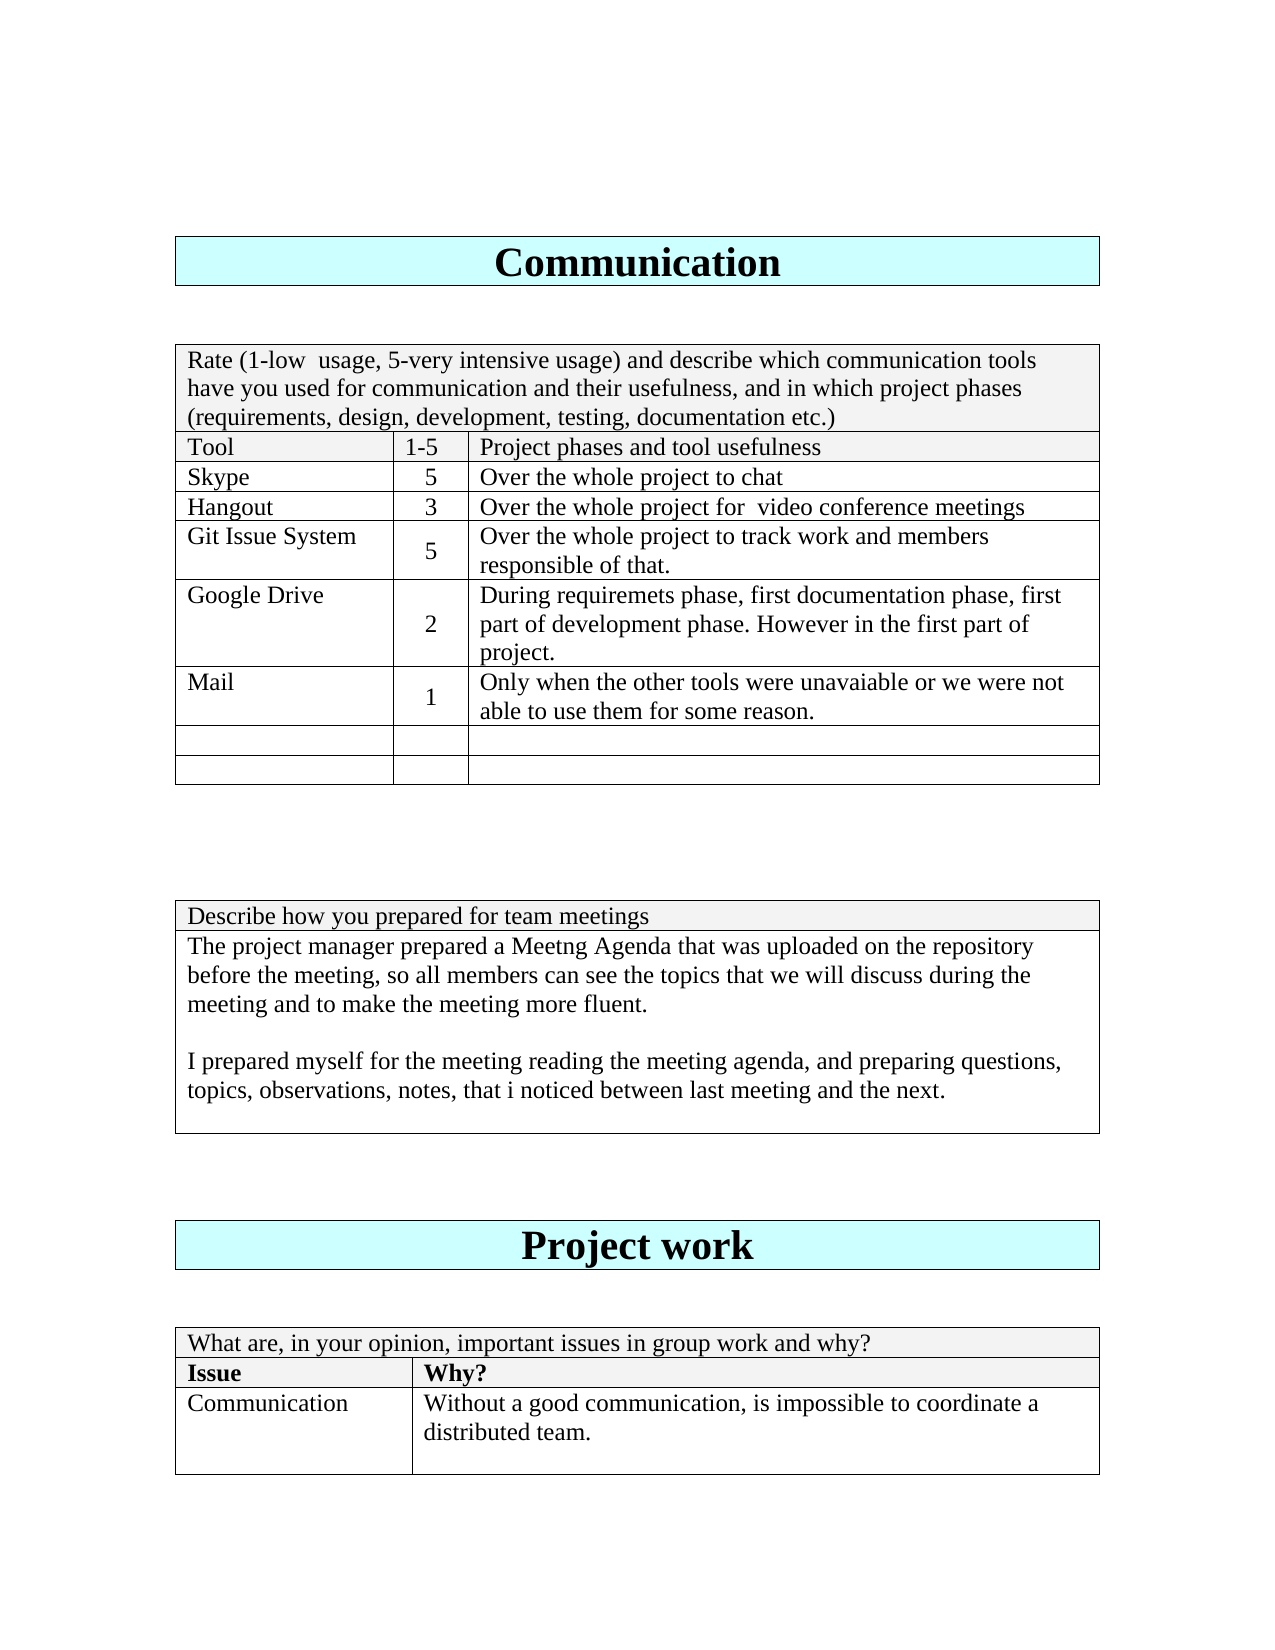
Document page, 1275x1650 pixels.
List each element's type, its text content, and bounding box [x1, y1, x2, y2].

table_cell Over the whole project for video conference meetings [469, 492, 1099, 520]
table_header Project work [176, 1221, 1099, 1269]
table_header Describe how you prepared for team meetings [176, 901, 1099, 930]
table_cell 1 [394, 667, 468, 725]
table_cell Over the whole project to track work and members responsible of that. [469, 521, 1099, 579]
table_cell Project phases and tool usefulness [469, 432, 1099, 461]
table_cell [394, 726, 468, 754]
table_cell [394, 756, 468, 784]
table_cell 5 [394, 521, 468, 579]
table_cell Git Issue System [176, 521, 393, 579]
table_cell Skype [176, 462, 393, 491]
table_cell The project manager prepared a Meetng Agenda that was uploaded on the repository before the meeting, so all members can see the topics that we will discuss during the meeting and to make the meeting more fluent. I prepared myself for the meeting reading the meeting agenda, and preparing questions, topics, observations, notes, that i noticed between last meeting and the next. [176, 931, 1099, 1132]
table_cell Mail [176, 667, 393, 725]
table_header Communication [176, 237, 1099, 285]
table_cell [469, 726, 1099, 754]
table_cell [176, 726, 393, 754]
table_header Rate (1-low usage, 5-very intensive usage) and describe which communication tools have you used for communication and their usefulness, and in which project phases (requirements, design, development, testing, documentation etc.) [176, 345, 1099, 431]
table_cell Communication [176, 1388, 412, 1474]
table_cell 3 [394, 492, 468, 520]
table_cell Tool [176, 432, 393, 461]
table_cell 2 [394, 580, 468, 666]
table_cell Only when the other tools were unavaiable or we were not able to use them for some reason. [469, 667, 1099, 725]
table_cell Hangout [176, 492, 393, 520]
table_cell Without a good communication, is impossible to coordinate a distributed team. [413, 1388, 1099, 1474]
table_cell During requiremets phase, first documentation phase, first part of development phase. However in the first part of project. [469, 580, 1099, 666]
table_cell 1-5 [394, 432, 468, 461]
table_cell [176, 756, 393, 784]
table_cell 5 [394, 462, 468, 491]
table_cell [469, 756, 1099, 784]
table_cell Issue [176, 1358, 412, 1387]
table_cell Google Drive [176, 580, 393, 666]
table_cell Why? [413, 1358, 1099, 1387]
table_header What are, in your opinion, important issues in group work and why? [176, 1328, 1099, 1357]
table_cell Over the whole project to chat [469, 462, 1099, 491]
